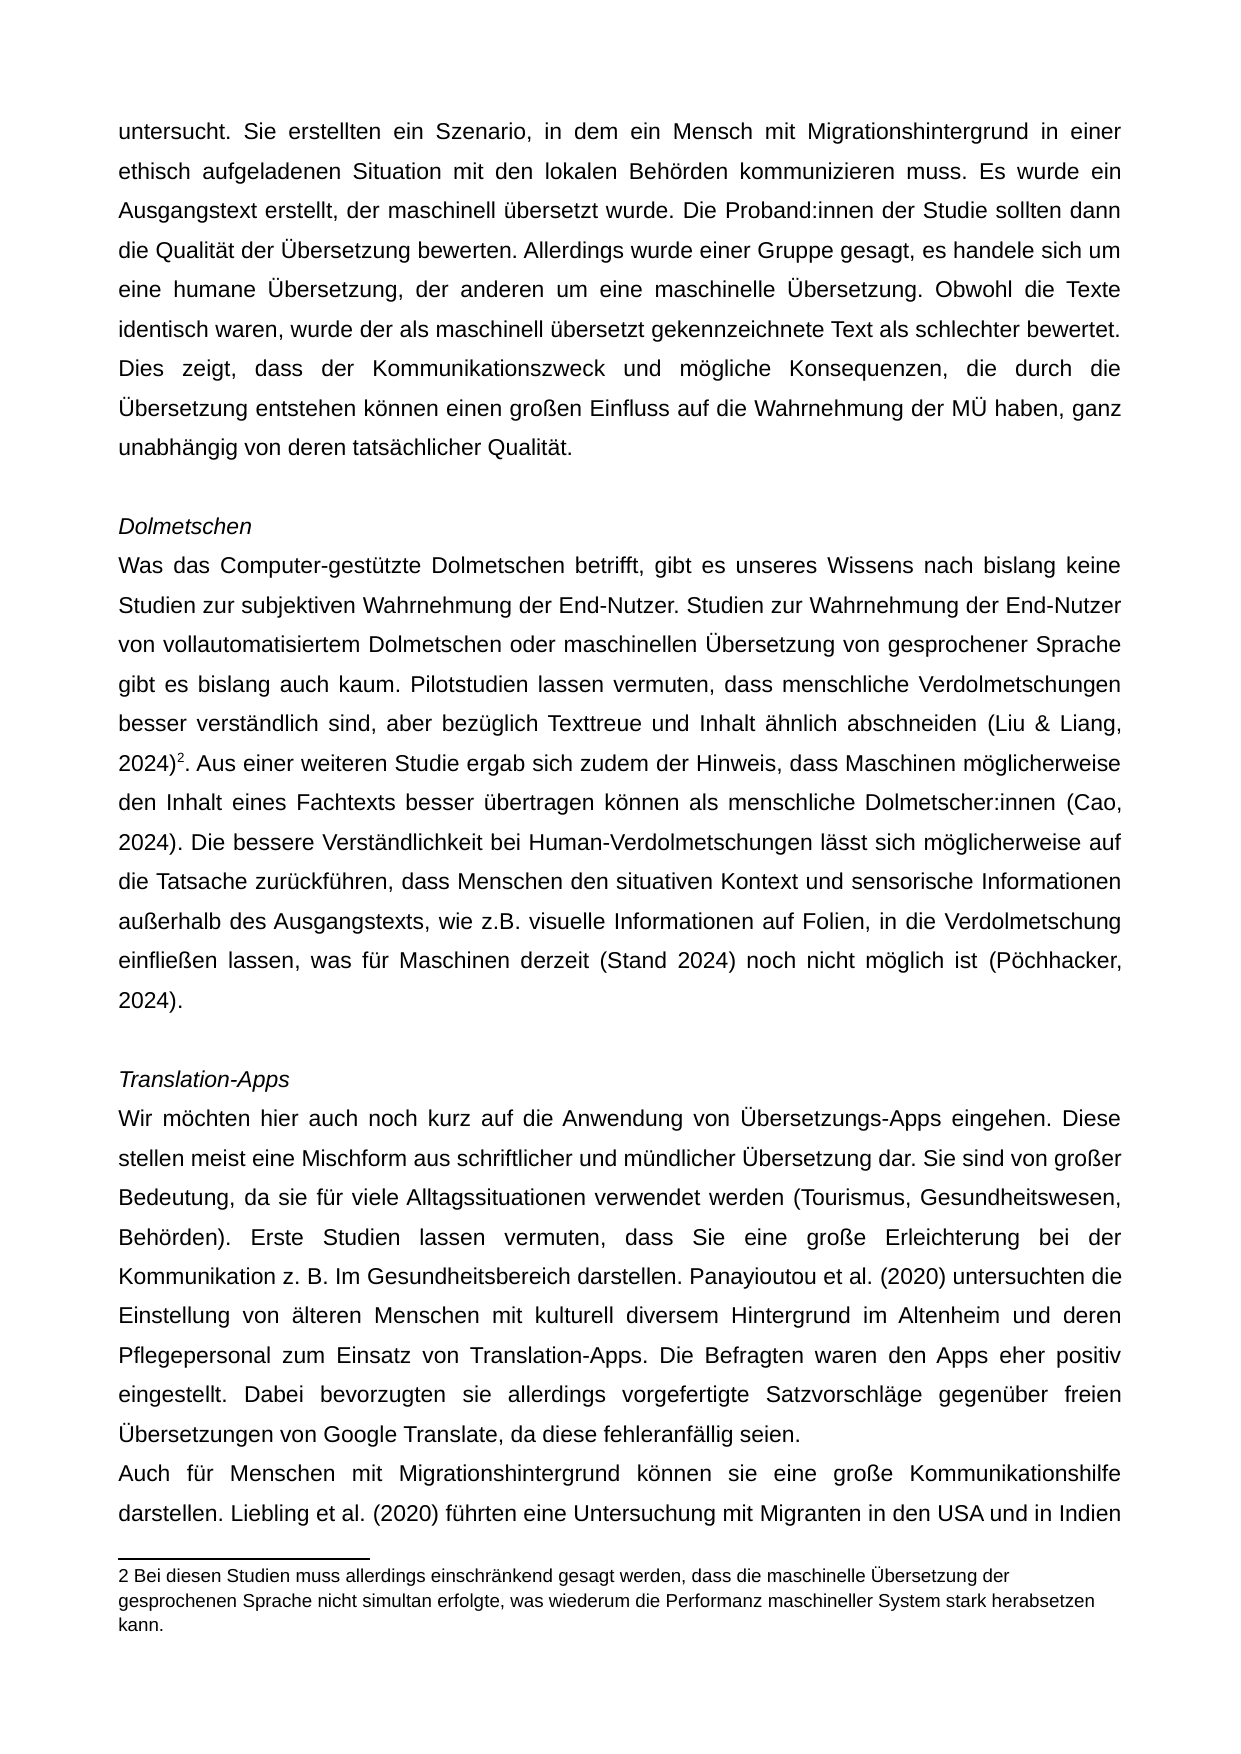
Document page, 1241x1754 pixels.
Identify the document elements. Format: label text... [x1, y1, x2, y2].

text untersucht. Sie erstellten ein Szenario, in dem ein Mensch mit Migrationshintergrund in einer ethisch aufgeladenen Situation mit den lokalen Behörden kommunizieren muss. Es wurde ein Ausgangstext erstellt, der maschinell übersetzt wurde. Die Proband:innen der Studie sollten dann die Qualität der Übersetzung bewerten. Allerdings wurde einer Gruppe gesagt, es handele sich um eine humane Übersetzung, der anderen um eine maschinelle Übersetzung. Obwohl die Texte identisch waren, wurde der als maschinell übersetzt gekennzeichnete Text als schlechter bewertet. Dies zeigt, dass der Kommunikationszweck und mögliche Konsequenzen, die durch die Übersetzung entstehen können einen großen Einfluss auf die Wahrnehmung der MÜ haben, ganz unabhängig von deren tatsächlicher Qualität. [118, 118, 1122, 460]
text Wir möchten hier auch noch kurz auf die Anwendung von Übersetzungs-Apps eingehen. Diese stellen meist eine Mischform aus schriftlicher und mündlicher Übersetzung dar. Sie sind von großer Bedeutung, da sie für viele Alltagssituationen verwendet werden (Tourismus, Gesundheitswesen, Behörden). Erste Studien lassen vermuten, dass Sie eine große Erleichterung bei der Kommunikation z. B. Im Gesundheitsbereich darstellen. Panayioutou et al. (2020) untersuchten die Einstellung von älteren Menschen mit kulturell diversem Hintergrund im Altenheim und deren Pflegepersonal zum Einsatz von Translation-Apps. Die Befragten waren den Apps eher positiv eingestellt. Dabei bevorzugten sie allerdings vorgefertigte Satzvorschläge gegenüber freien Übersetzungen von Google Translate, da diese fehleranfällig seien. [118, 1105, 1122, 1447]
text Bei diesen Studien muss allerdings einschränkend gesagt werden, dass die maschinelle Übersetzung der gesprochenen Sprache nicht simultan erfolgte, was wiederum die Performanz maschineller System stark herabsetzen kann. [118, 1565, 1122, 1636]
text Was das Computer-gestützte Dolmetschen betrifft, gibt es unseres Wissens nach bislang keine Studien zur subjektiven Wahrnehmung der End-Nutzer. Studien zur Wahrnehmung der End-Nutzer von vollautomatisiertem Dolmetschen oder maschinellen Übersetzung von gesprochener Sprache gibt es bislang auch kaum. Pilotstudien lassen vermuten, dass menschliche Verdolmetschungen besser verständlich sind, aber bezüglich Texttreue und Inhalt ähnlich abschneiden (Liu & Liang, 2024). Aus einer weiteren Studie ergab sich zudem der Hinweis, dass Maschinen möglicherweise den Inhalt eines Fachtexts besser übertragen können als menschliche Dolmetscher:innen (Cao, 2024). Die bessere Verständlichkeit bei Human-Verdolmetschungen lässt sich möglicherweise auf die Tatsache zurückführen, dass Menschen den situativen Kontext und sensorische Informationen außerhalb des Ausgangstexts, wie z.B. visuelle Informationen auf Folien, in die Verdolmetschung einfließen lassen, was für Maschinen derzeit (Stand 2024) noch nicht möglich ist (Pöchhacker, 2024). [118, 552, 1122, 1013]
text Translation-Apps [118, 1066, 1122, 1092]
text Auch für Menschen mit Migrationshintergrund können sie eine große Kommunikationshilfe darstellen. Liebling et al. (2020) führten eine Untersuchung mit Migranten in den USA und in Indien [118, 1460, 1122, 1526]
text Dolmetschen [118, 513, 1122, 539]
